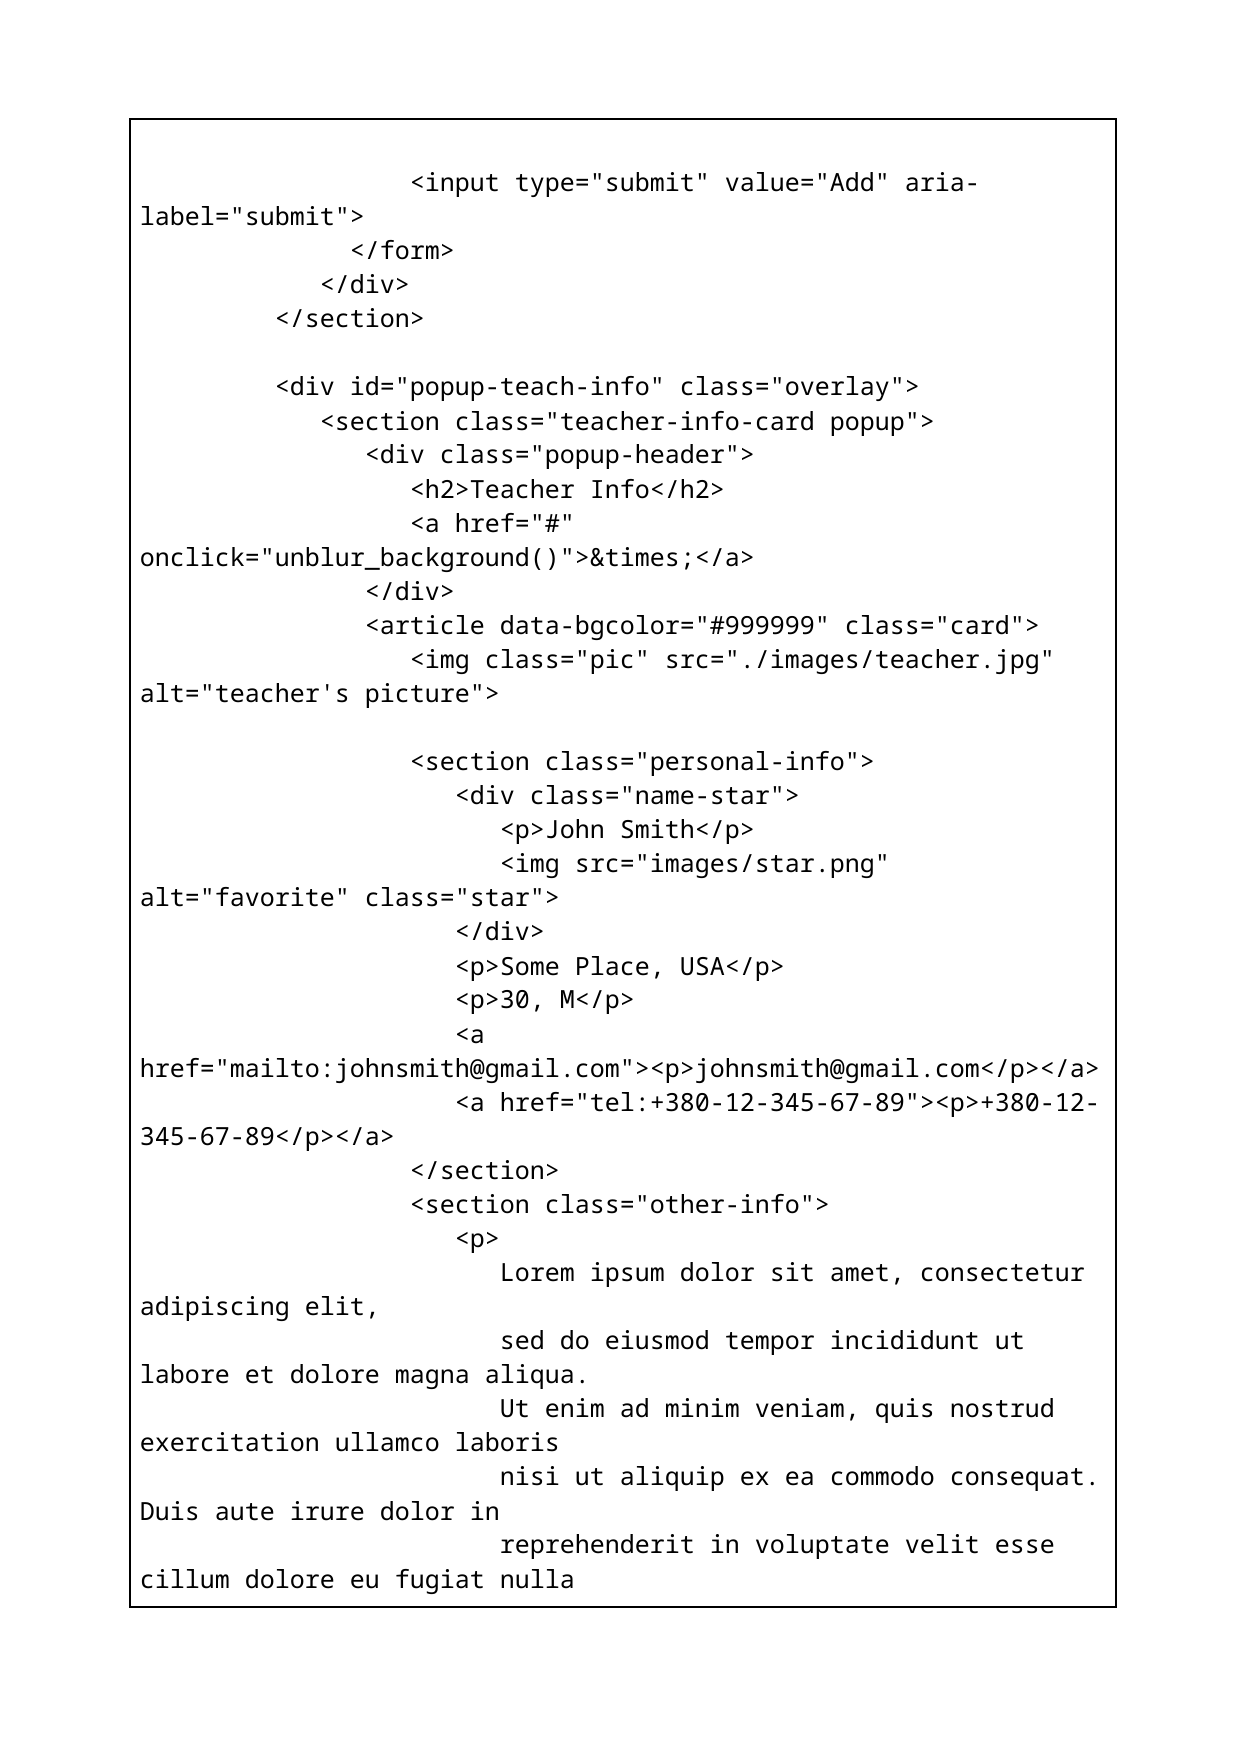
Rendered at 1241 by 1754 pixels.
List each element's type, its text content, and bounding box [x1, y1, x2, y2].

table_cell <input type="submit" value="Add" aria-label="submit"> </form> </div> </section> <div id="popup-teach-info" class="overlay"> <section class="teacher-info-card popup"> <div class="popup-header"> <h2>Teacher Info</h2> <a href="#" onclick="unblur_background()">&times;</a> </div> <article data-bgcolor="#999999" class="card"> <img class="pic" src="./images/teacher.jpg" alt="teacher's picture"> <section class="personal-info"> <div class="name-star"> <p>John Smith</p> <img src="images/star.png" alt="favorite" class="star"> </div> <p>Some Place, USA</p> <p>30, M</p> <a href="mailto:johnsmith@gmail.com"><p>johnsmith@gmail.com</p></a> <a href="tel:+380-12-345-67-89"><p>+380-12-345-67-89</p></a> </section> <section class="other-info"> <p> Lorem ipsum dolor sit amet, consectetur adipiscing elit, sed do eiusmod tempor incididunt ut labore et dolore magna aliqua. Ut enim ad minim veniam, quis nostrud exercitation ullamco laboris nisi ut aliquip ex ea commodo consequat. Duis aute irure dolor in reprehenderit in voluptate velit esse cillum dolore eu fugiat nulla [131, 120, 1115, 1606]
